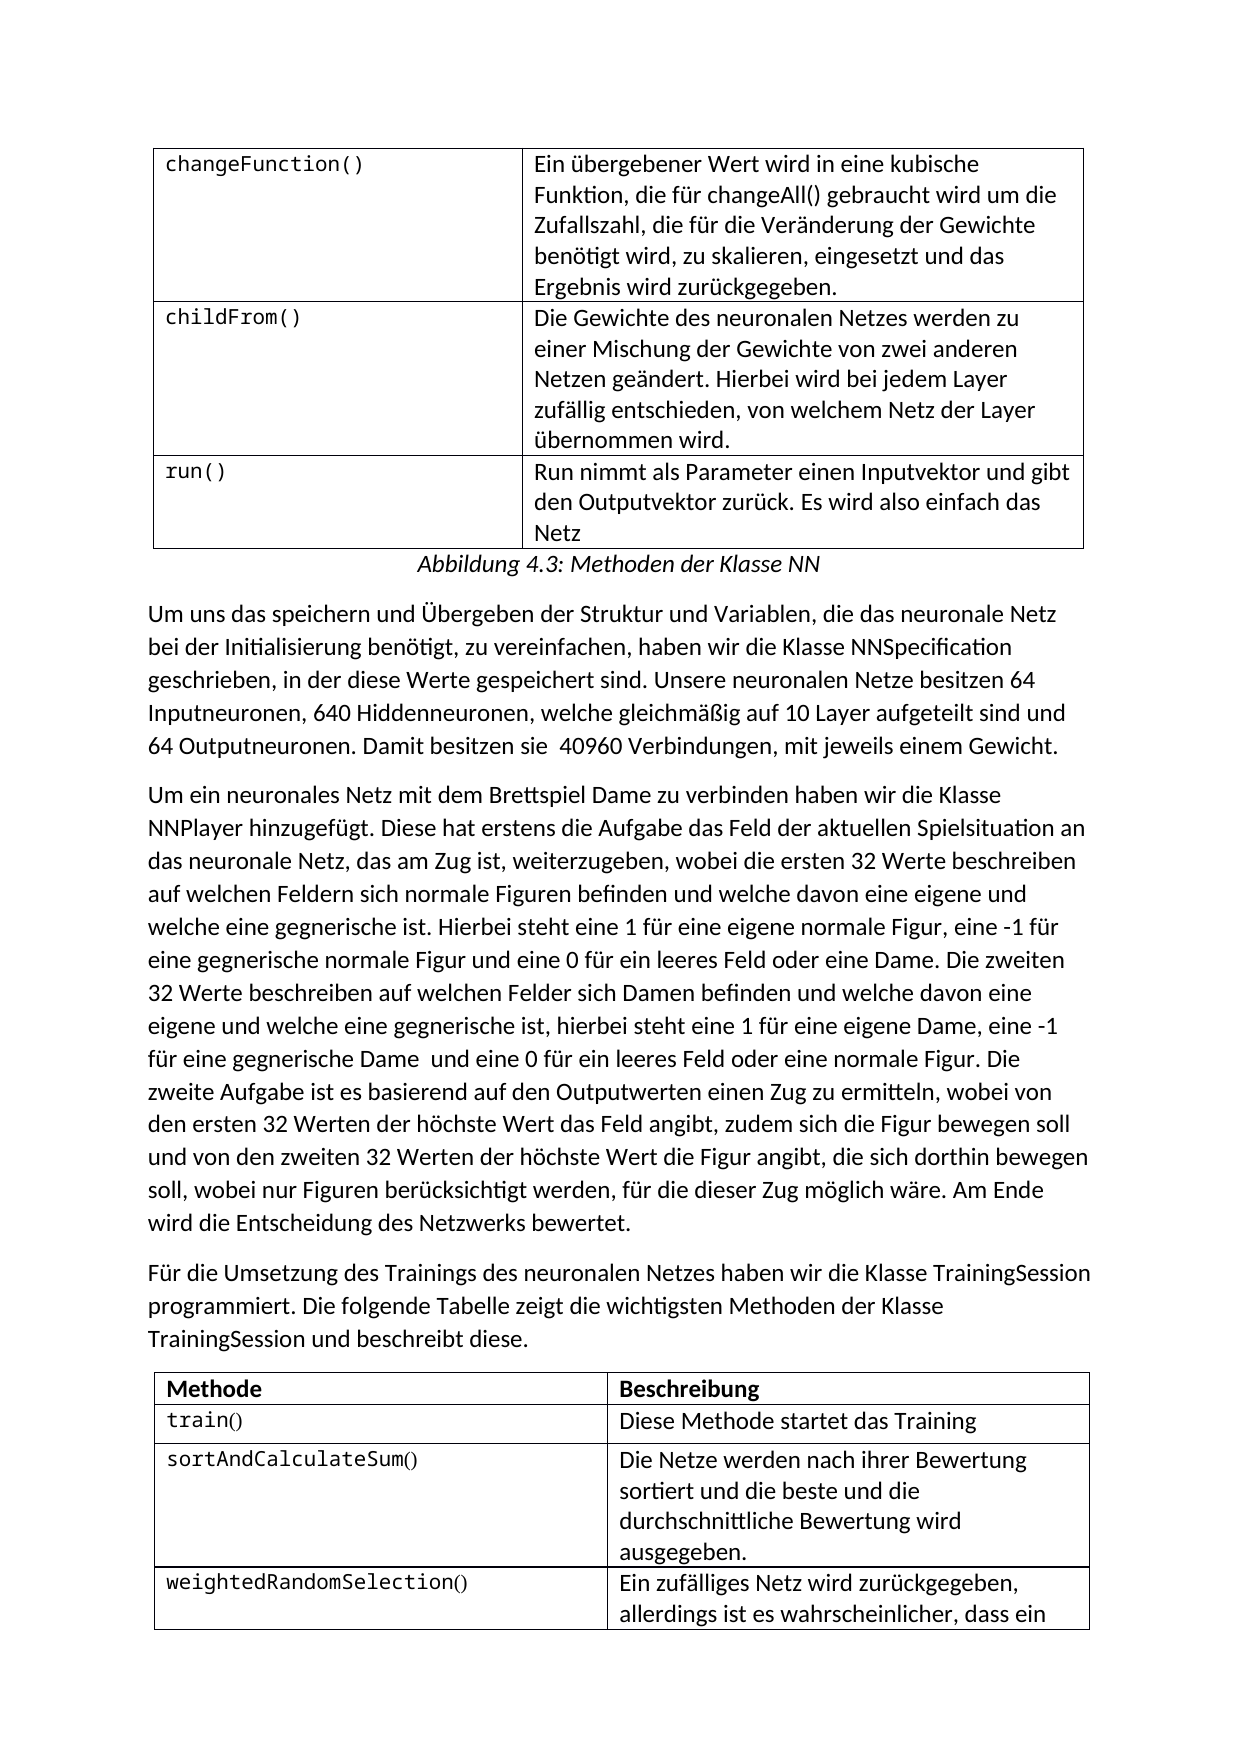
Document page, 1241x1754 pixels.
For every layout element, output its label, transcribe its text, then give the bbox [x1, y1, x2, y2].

table_cell Die Gewichte des neuronalen Netzes werden zu einer Mischung der Gewichte von zwei anderen Netzen geändert. Hierbei wird bei jedem Layer zufällig entschieden, von welchem Netz der Layer übernommen wird. [523, 302, 1083, 455]
table_header Beschreibung [608, 1373, 1089, 1404]
text Für die Umsetzung des Trainings des neuronalen Netzes haben wir die Klasse TrainingSession programmiert. Die folgende Tabelle zeigt die wichtigsten Methoden der Klasse TrainingSession und beschreibt diese. [148, 1257, 1093, 1353]
table_cell train() [155, 1405, 607, 1443]
table_cell Ein zufälliges Netz wird zurückgegeben, allerdings ist es wahrscheinlicher, dass ein [608, 1568, 1089, 1628]
text Um uns das speichern und Übergeben der Struktur und Variablen, die das neuronale Netz bei der Initialisierung benötigt, zu vereinfachen, haben wir die Klasse NNSpecification geschrieben, in der diese Werte gespeichert sind. Unsere neuronalen Netze besitzen 64 Inputneuronen, 640 Hiddenneuronen, welche gleichmäßig auf 10 Layer aufgeteilt sind und 64 Outputneuronen. Damit besitzen sie 40960 Verbindungen, mit jeweils einem Gewicht. [148, 598, 1093, 760]
table_cell weightedRandomSelection() [155, 1568, 607, 1628]
table_cell run() [154, 456, 522, 547]
table_cell Ein übergebener Wert wird in eine kubische Funktion, die für changeAll() gebraucht wird um die Zufallszahl, die für die Veränderung der Gewichte benötigt wird, zu skalieren, eingesetzt und das Ergebnis wird zurückgegeben. [523, 149, 1083, 301]
text Um ein neuronales Netz mit dem Brettspiel Dame zu verbinden haben wir die Klasse NNPlayer hinzugefügt. Diese hat erstens die Aufgabe das Feld der aktuellen Spielsituation an das neuronale Netz, das am Zug ist, weiterzugeben, wobei die ersten 32 Werte beschreiben auf welchen Feldern sich normale Figuren befinden und welche davon eine eigene und welche eine gegnerische ist. Hierbei steht eine 1 für eine eigene normale Figur, eine -1 für eine gegnerische normale Figur und eine 0 für ein leeres Feld oder eine Dame. Die zweiten 32 Werte beschreiben auf welchen Felder sich Damen befinden und welche davon eine eigene und welche eine gegnerische ist, hierbei steht eine 1 für eine eigene Dame, eine -1 für eine gegnerische Dame und eine 0 für ein leeres Feld oder eine normale Figur. Die zweite Aufgabe ist es basierend auf den Outputwerten einen Zug zu ermitteln, wobei von den ersten 32 Werten der höchste Wert das Feld angibt, zudem sich die Figur bewegen soll und von den zweiten 32 Werten der höchste Wert die Figur angibt, die sich dorthin bewegen soll, wobei nur Figuren berücksichtigt werden, für die dieser Zug möglich wäre. Am Ende wird die Entscheidung des Netzwerks bewertet. [148, 779, 1093, 1238]
table_cell Diese Methode startet das Training [608, 1405, 1089, 1443]
table_cell sortAndCalculateSum() [155, 1444, 607, 1566]
table_cell Die Netze werden nach ihrer Bewertung sortiert und die beste und die durchschnittliche Bewertung wird ausgegeben. [608, 1444, 1089, 1566]
table_cell changeFunction() [154, 149, 522, 301]
text Abbildung 4.3: Methoden der Klasse NN [148, 548, 1093, 579]
table_cell childFrom() [154, 302, 522, 455]
table_cell Run nimmt als Parameter einen Inputvektor und gibt den Outputvektor zurück. Es wird also einfach das Netz [523, 456, 1083, 547]
table_header Methode [155, 1373, 607, 1404]
